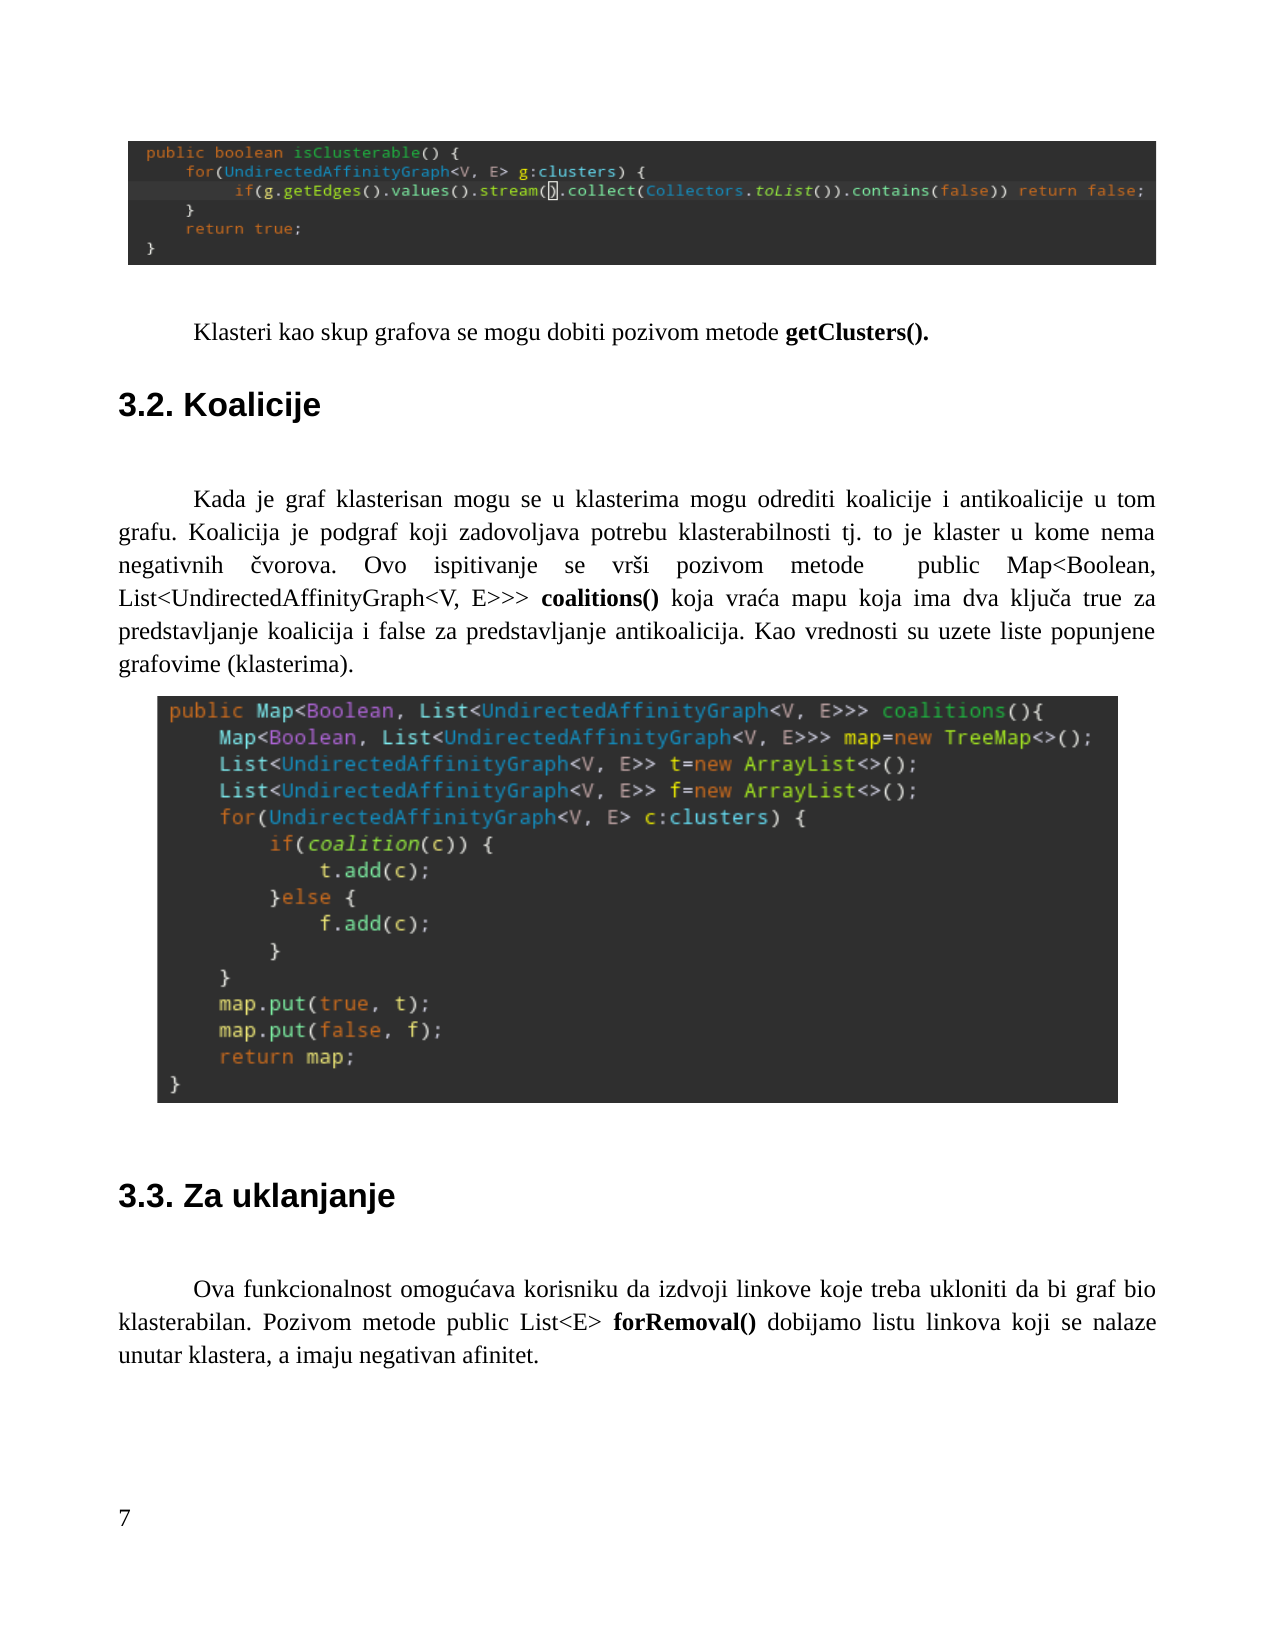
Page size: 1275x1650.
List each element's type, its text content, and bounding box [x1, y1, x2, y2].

text Klasteri kao skup grafova se mogu dobiti pozivom metode getClusters(). [118, 317, 1157, 346]
picture [128, 141, 1157, 265]
subtitle 3.2. Koalicije [118, 385, 1157, 424]
text Kada je graf klasterisan mogu se u klasterima mogu odrediti koalicije i antikoalicije u tom grafu. Koalicija je podgraf koji zadovoljava potrebu klasterabilnosti tj. to je klaster u kome nema negativnih čvorova. Ovo ispitivanje se vrši pozivom metode public Map<Boolean, List<UndirectedAffinityGraph<V, E>>> coalitions() koja vraća mapu koja ima dva ključa true za predstavljanje koalicija i false za predstavljanje antikoalicija. Kao vrednosti su uzete liste popunjene grafovime (klasterima). [118, 484, 1157, 678]
subtitle 3.3. Za uklanjanje [118, 1176, 1157, 1214]
picture [157, 696, 1118, 1103]
text Ova funkcionalnost omogućava korisniku da izdvoji linkove koje treba ukloniti da bi graf bio klasterabilan. Pozivom metode public List<E> forRemoval() dobijamo listu linkova koji se nalaze unutar klastera, a imaju negativan afinitet. [118, 1274, 1157, 1369]
